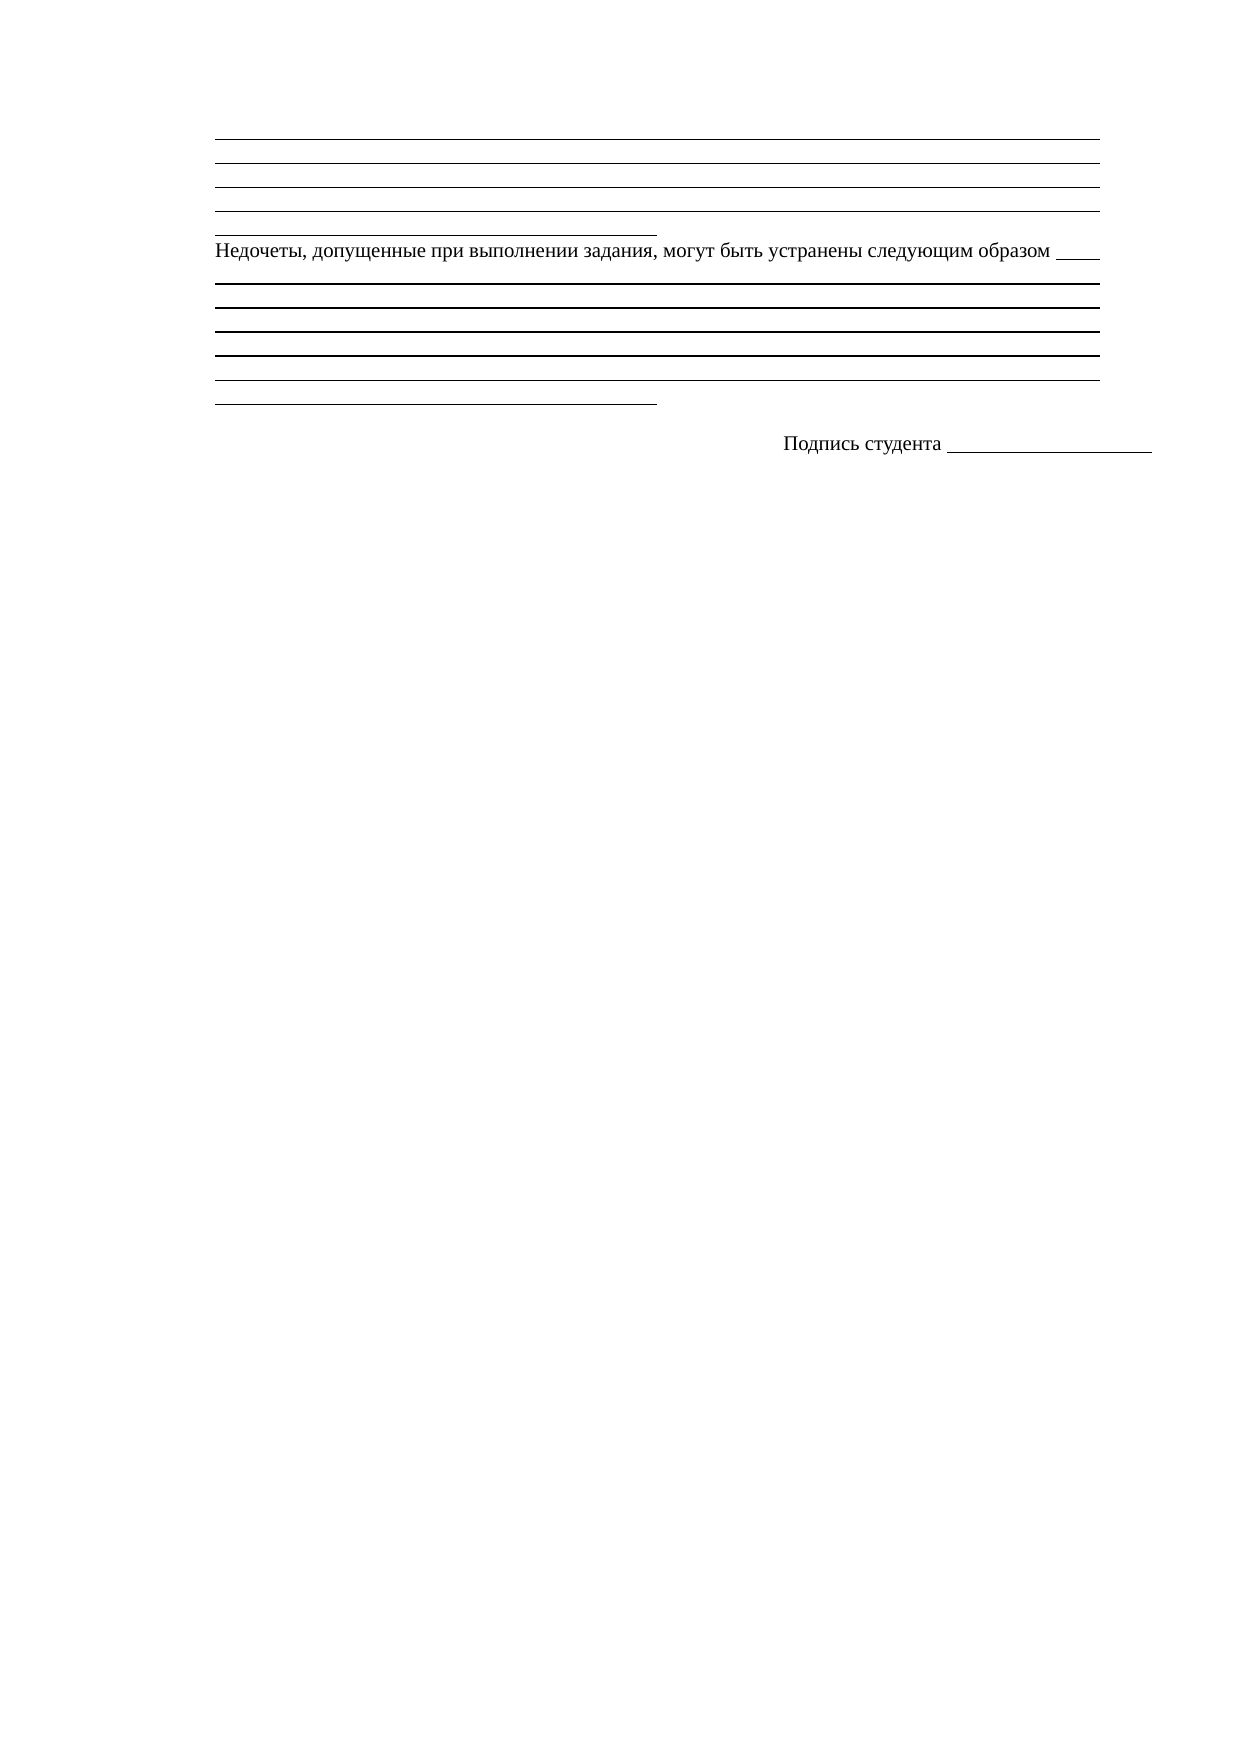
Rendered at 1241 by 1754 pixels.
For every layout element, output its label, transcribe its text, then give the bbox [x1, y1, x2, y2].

text Недочеты, допущенные при выполнении задания, могут быть устранены следующим образом [215, 238, 1152, 407]
text Подпись студента [215, 431, 1152, 455]
